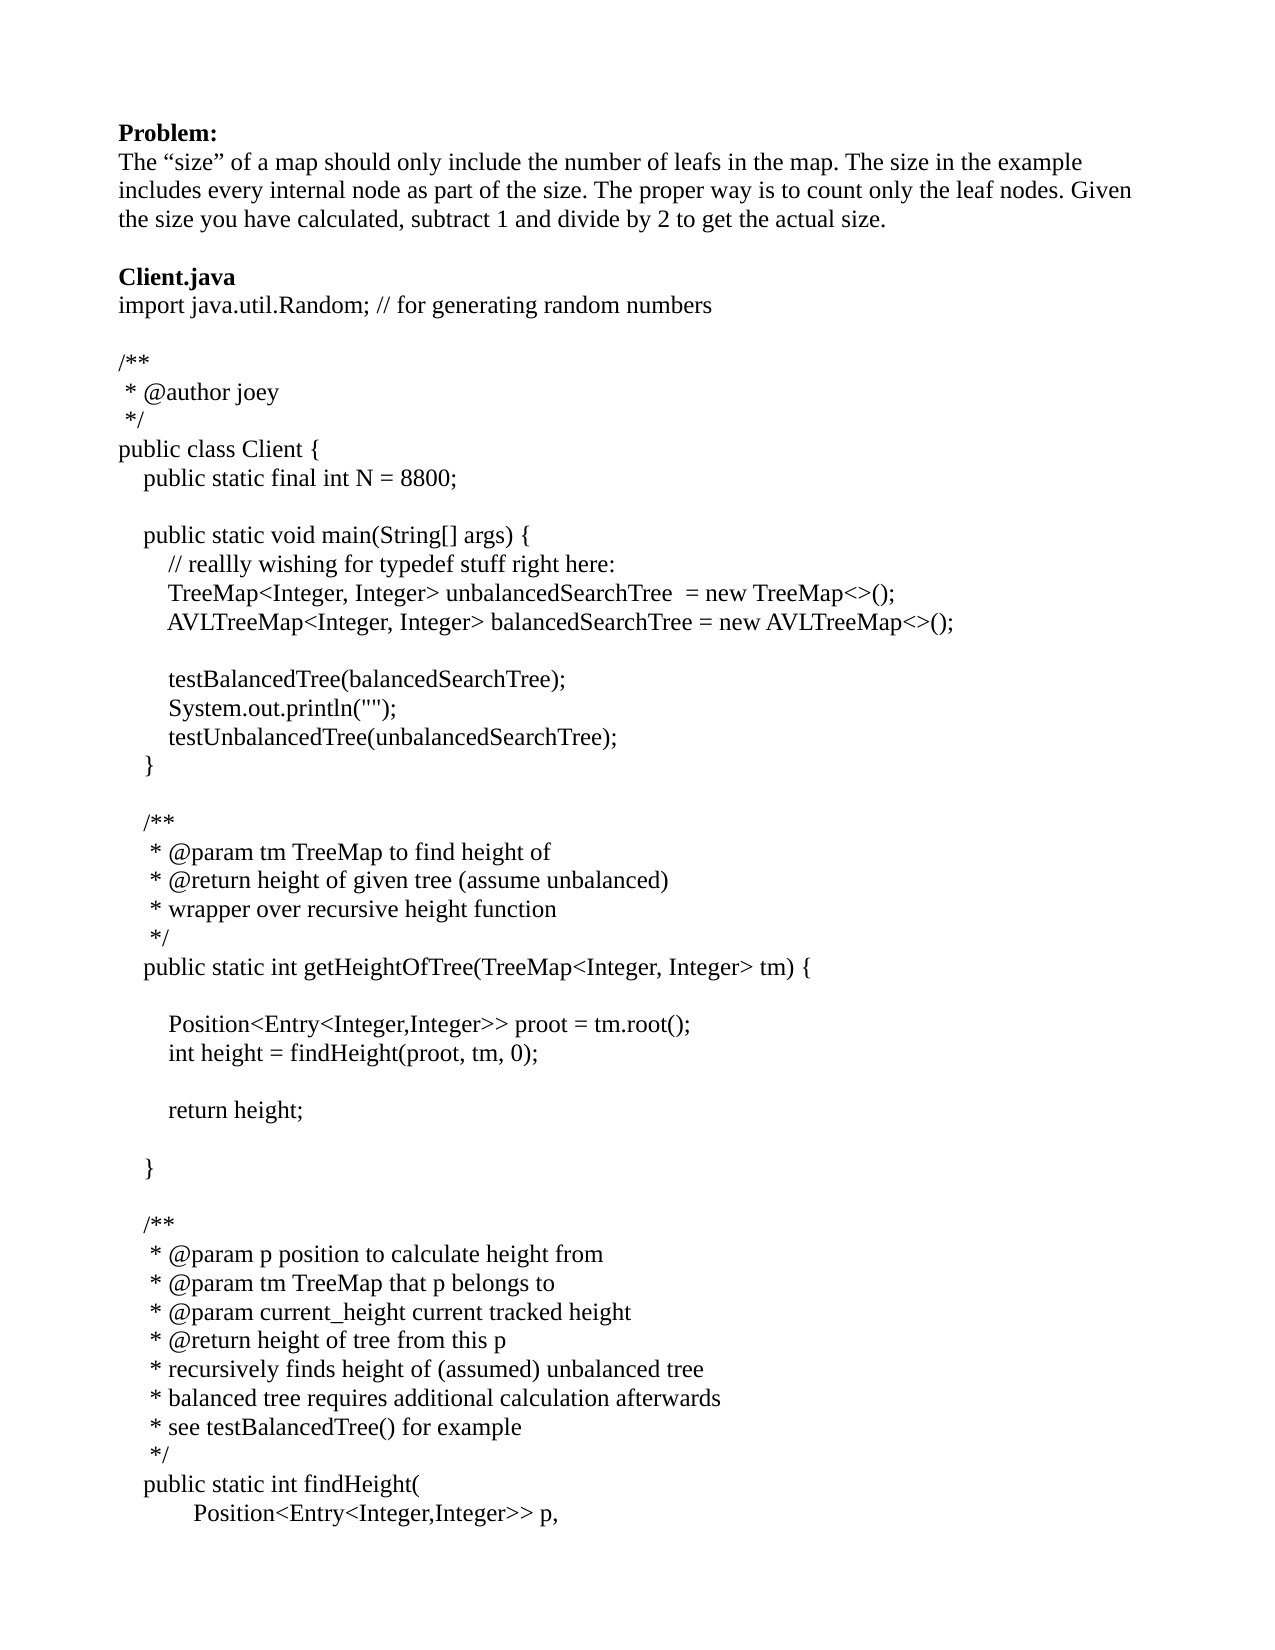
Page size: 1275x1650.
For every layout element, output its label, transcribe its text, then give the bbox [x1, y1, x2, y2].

text * @author joey [118, 377, 1157, 406]
text * @param tm TreeMap to find height of [118, 837, 1157, 866]
text return height; [118, 1096, 1157, 1124]
text * wrapper over recursive height function [118, 894, 1157, 923]
text The “size” of a map should only include the number of leafs in the map. The size in the example includes every internal node as part of the size. The proper way is to count only the leaf nodes. Given the size you have calculated, subtract 1 and divide by 2 to get the actual size. [118, 147, 1157, 233]
text Position<Entry<Integer,Integer>> p, [118, 1498, 1157, 1527]
text * see testBalancedTree() for example [118, 1412, 1157, 1441]
text System.out.println(""); [118, 693, 1157, 722]
text * balanced tree requires additional calculation afterwards [118, 1383, 1157, 1412]
text TreeMap<Integer, Integer> unbalancedSearchTree = new TreeMap<>(); [118, 578, 1157, 607]
text * @param current_height current tracked height [118, 1297, 1157, 1326]
text * recursively finds height of (assumed) unbalanced tree [118, 1354, 1157, 1383]
text import java.util.Random; // for generating random numbers [118, 291, 1157, 319]
text testUnbalancedTree(unbalancedSearchTree); [118, 722, 1157, 751]
text */ [118, 1441, 1157, 1469]
text // reallly wishing for typedef stuff right here: [118, 549, 1157, 578]
text * @return height of tree from this p [118, 1326, 1157, 1354]
text public static int getHeightOfTree(TreeMap<Integer, Integer> tm) { [118, 952, 1157, 981]
text Client.java [118, 262, 1157, 291]
text public static final int N = 8800; [118, 463, 1157, 492]
text public class Client { [118, 434, 1157, 463]
text */ [118, 406, 1157, 434]
text */ [118, 923, 1157, 952]
text * @param p position to calculate height from [118, 1239, 1157, 1268]
text * @return height of given tree (assume unbalanced) [118, 866, 1157, 894]
text /** [118, 808, 1157, 837]
text public static int findHeight( [118, 1469, 1157, 1498]
text testBalancedTree(balancedSearchTree); [118, 664, 1157, 693]
text /** [118, 348, 1157, 377]
text /** [118, 1211, 1157, 1239]
text Problem: [118, 118, 1157, 147]
text } [118, 751, 1157, 779]
text AVLTreeMap<Integer, Integer> balancedSearchTree = new AVLTreeMap<>(); [118, 607, 1157, 636]
text int height = findHeight(proot, tm, 0); [118, 1038, 1157, 1067]
text * @param tm TreeMap that p belongs to [118, 1268, 1157, 1297]
text public static void main(String[] args) { [118, 521, 1157, 549]
text Position<Entry<Integer,Integer>> proot = tm.root(); [118, 1009, 1157, 1038]
text } [118, 1153, 1157, 1182]
